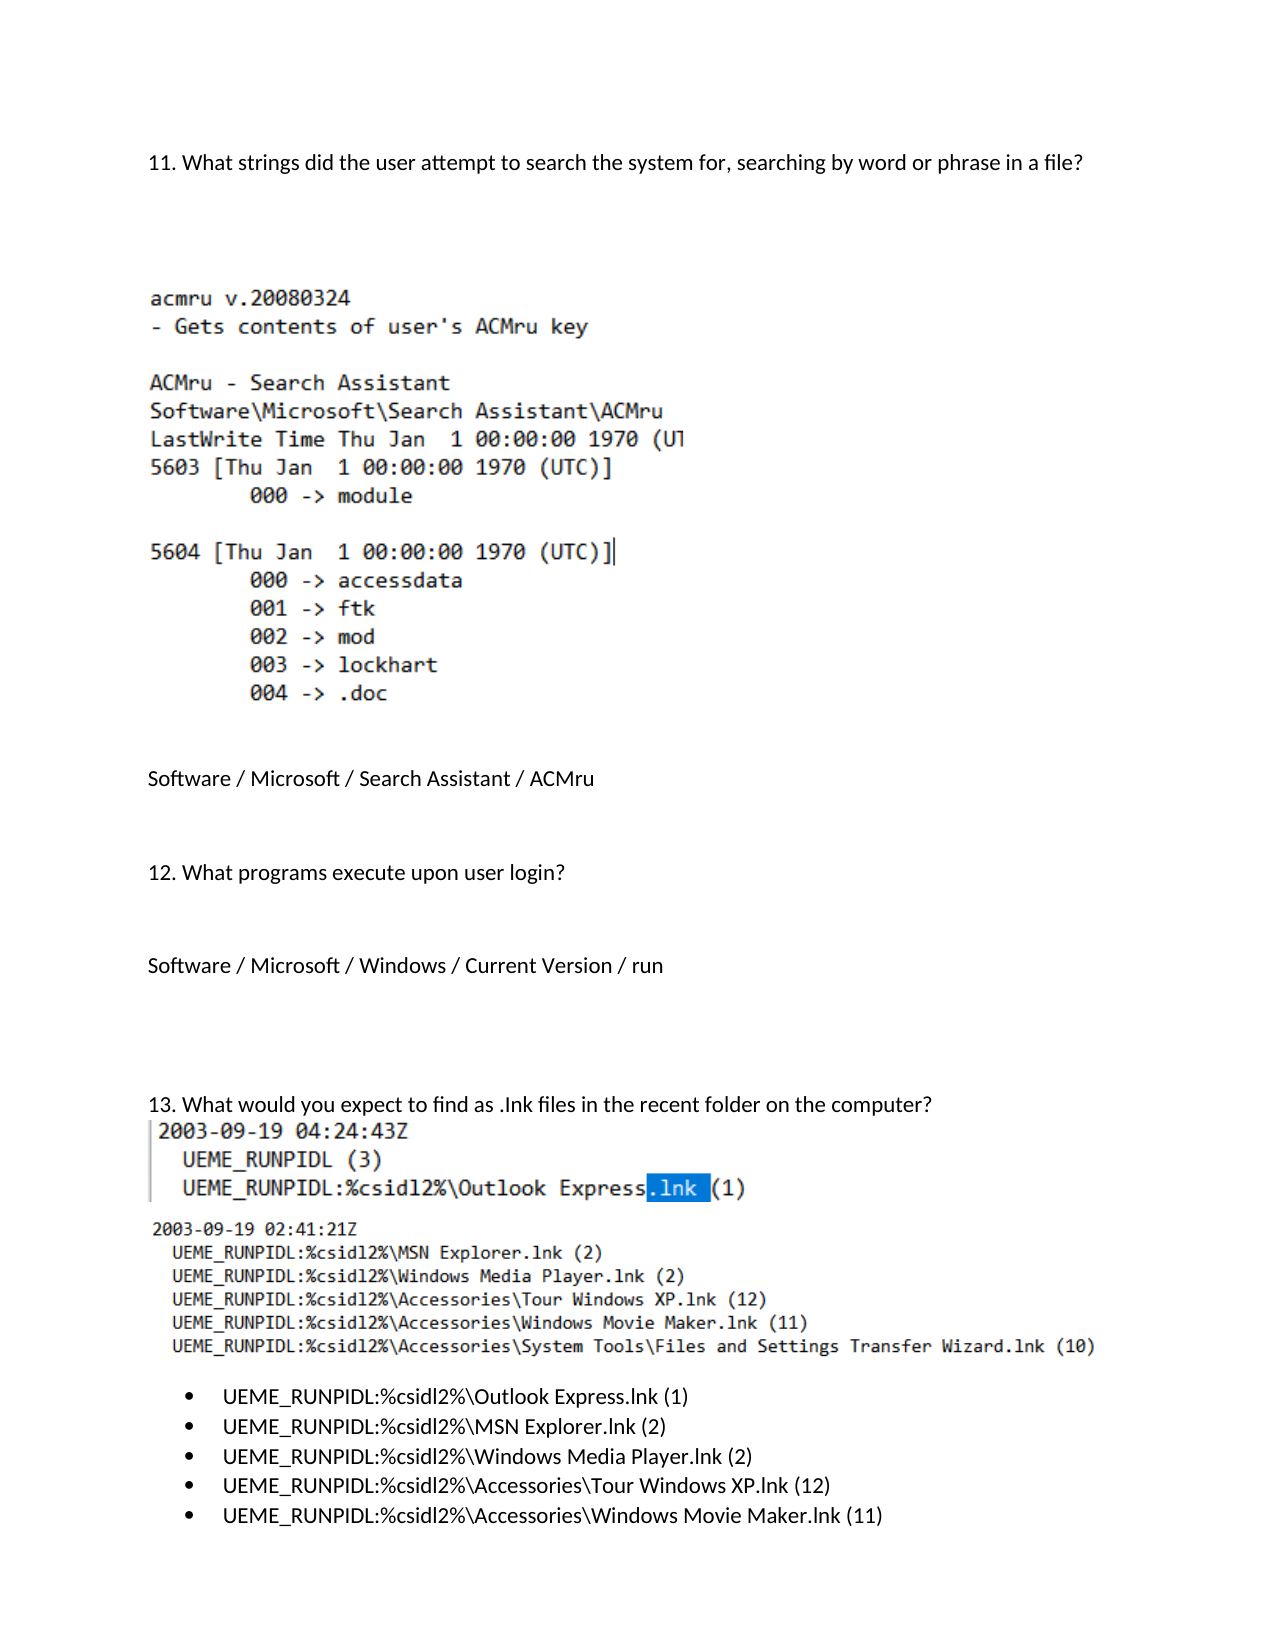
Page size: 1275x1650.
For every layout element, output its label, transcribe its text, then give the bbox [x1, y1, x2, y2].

list UEME_RUNPIDL:%csidl2%\Outlook Express.lnk (1) [185, 1382, 1127, 1410]
list UEME_RUNPIDL:%csidl2%\Accessories\Windows Movie Maker.lnk (11) [185, 1502, 1127, 1529]
list UEME_RUNPIDL:%csidl2%\Windows Media Player.lnk (2) [185, 1442, 1127, 1470]
text 13. What would you expect to find as .Ink files in the recent folder on the computer? [148, 1090, 1127, 1202]
list UEME_RUNPIDL:%csidl2%\MSN Explorer.lnk (2) [185, 1412, 1127, 1440]
text 12. What programs execute upon user login? [148, 858, 1127, 886]
text 11. What strings did the user attempt to search the system for, searching by word or phrase in a file? [148, 148, 1127, 176]
text Software / Microsoft / Windows / Current Version / run [148, 951, 1127, 979]
text Software / Microsoft / Search Assistant / ACMru [148, 764, 1127, 792]
list UEME_RUNPIDL:%csidl2%\Accessories\Tour Windows XP.lnk (12) [185, 1472, 1127, 1500]
